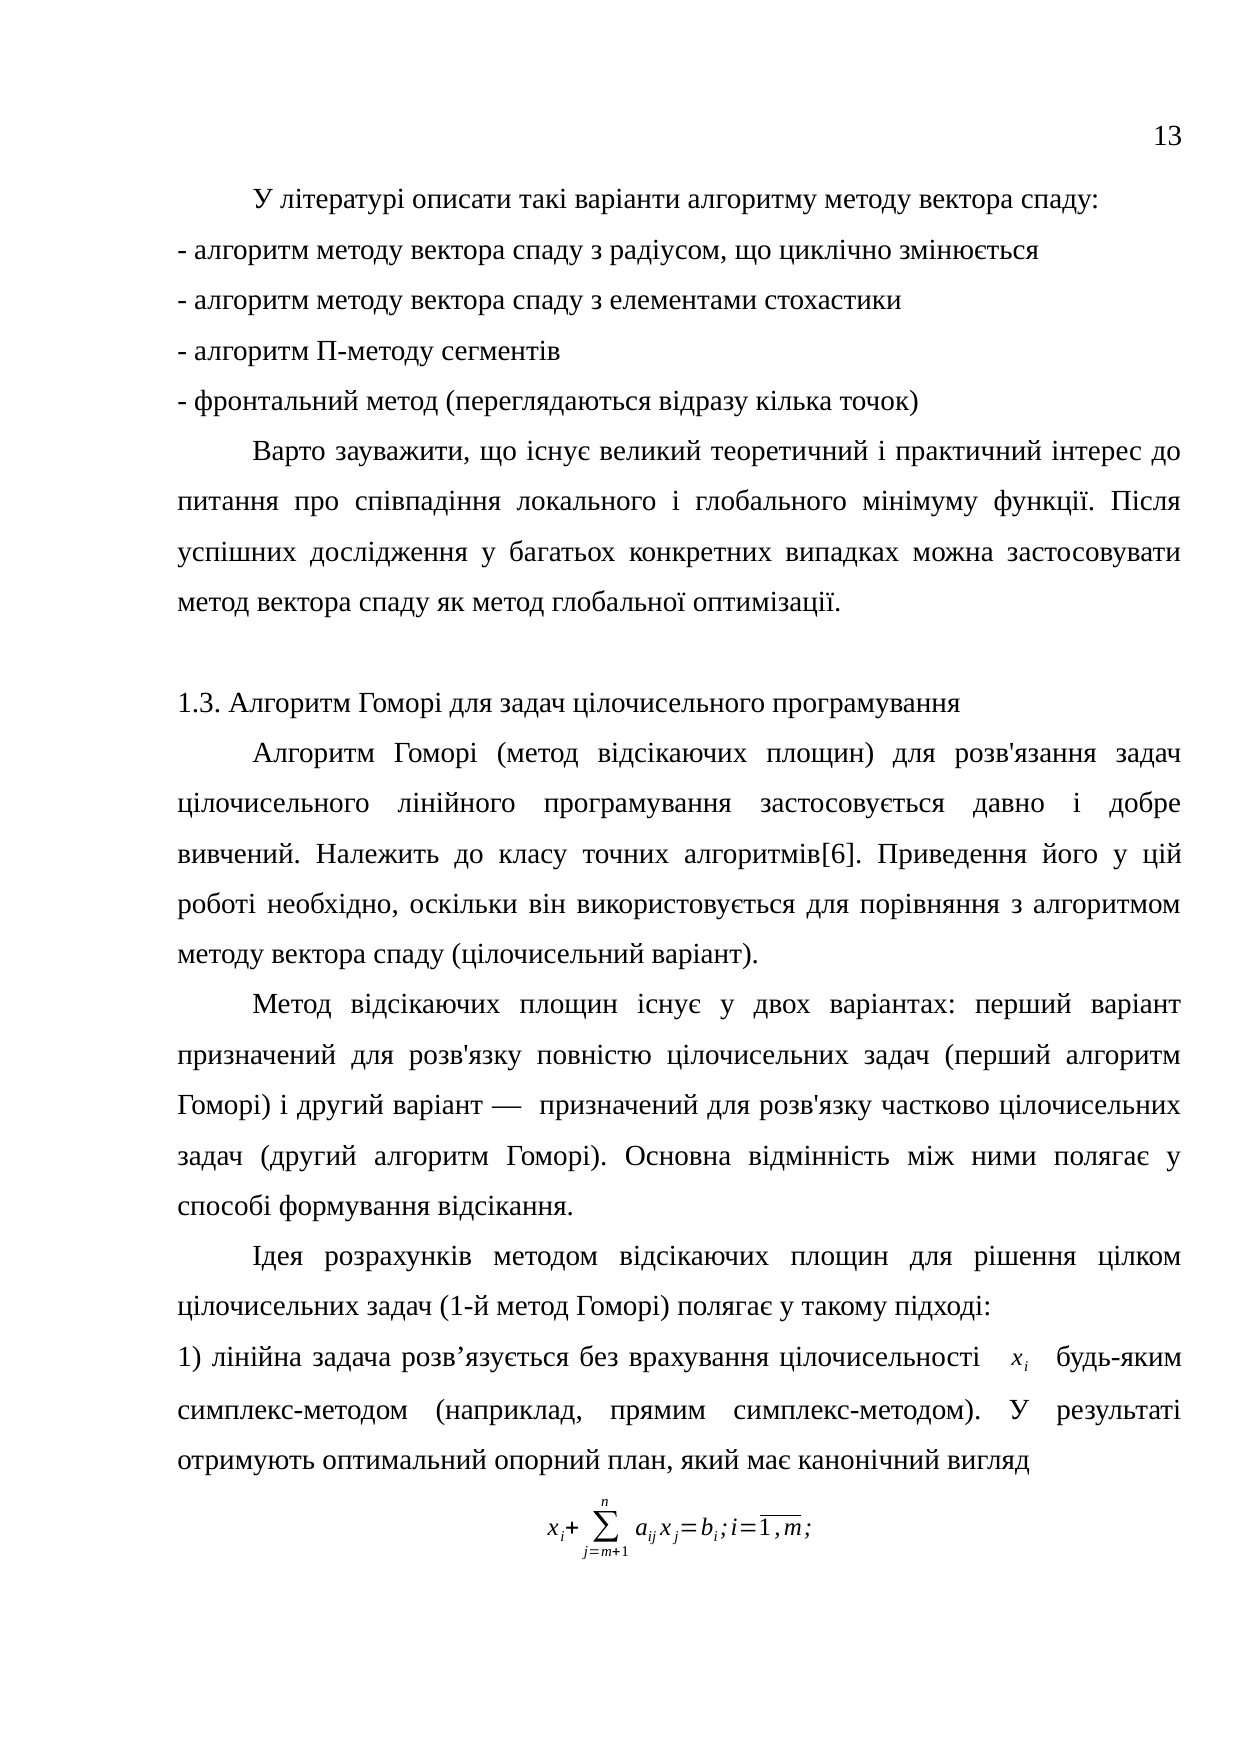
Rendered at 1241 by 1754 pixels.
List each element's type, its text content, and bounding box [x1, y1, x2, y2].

text Ідея розрахунків методом відсікаючих площин для рішення цілком цілочисельних задач (1-й метод Гоморі) полягає у такому підході: [177, 1238, 1182, 1322]
text 1) лінійна задача розв’язується без врахування цілочисельності будь-яким симплекс-методом (наприклад, прямим симплекс-методом). У результаті отримують оптимальний опорний план, який має канонічний вигляд [177, 1339, 1182, 1476]
text - алгоритм методу вектора спаду з радіусом, що циклічно змінюється [177, 232, 1182, 266]
text Алгоритм Гоморі (метод відсікаючих площин) для розв'язання задач цілочисельного лінійного програмування застосовується давно і добре вивчений. Належить до класу точних алгоритмів[6]. Приведення його у цій роботі необхідно, оскільки він використовується для порівняння з алгоритмом методу вектора спаду (цілочисельний варіант). [177, 735, 1182, 970]
text - фронтальний метод (переглядаються відразу кілька точок) [177, 383, 1182, 416]
text - алгоритм П-методу сегментів [177, 333, 1182, 366]
text У літературі описати такі варіанти алгоритму методу вектора спаду: [177, 182, 1182, 215]
text Варто зауважити, що існує великий теоретичний і практичний інтерес до питання про співпадіння локального і глобального мінімуму функції. Після успішних дослідження у багатьох конкретних випадках можна застосовувати метод вектора спаду як метод глобальної оптимізації. [177, 433, 1182, 618]
text - алгоритм методу вектора спаду з елементами стохастики [177, 282, 1182, 316]
text 1.3. Алгоритм Гоморі для задач цілочисельного програмування [177, 685, 1182, 718]
text Метод відсікаючих площин існує у двох варіантах: перший варіант призначений для розв'язку повністю цілочисельних задач (перший алгоритм Гоморі) і другий варіант — призначений для розв'язку частково цілочисельних задач (другий алгоритм Гоморі). Основна відмінність між ними полягає у способі формування відсікання. [177, 987, 1182, 1221]
